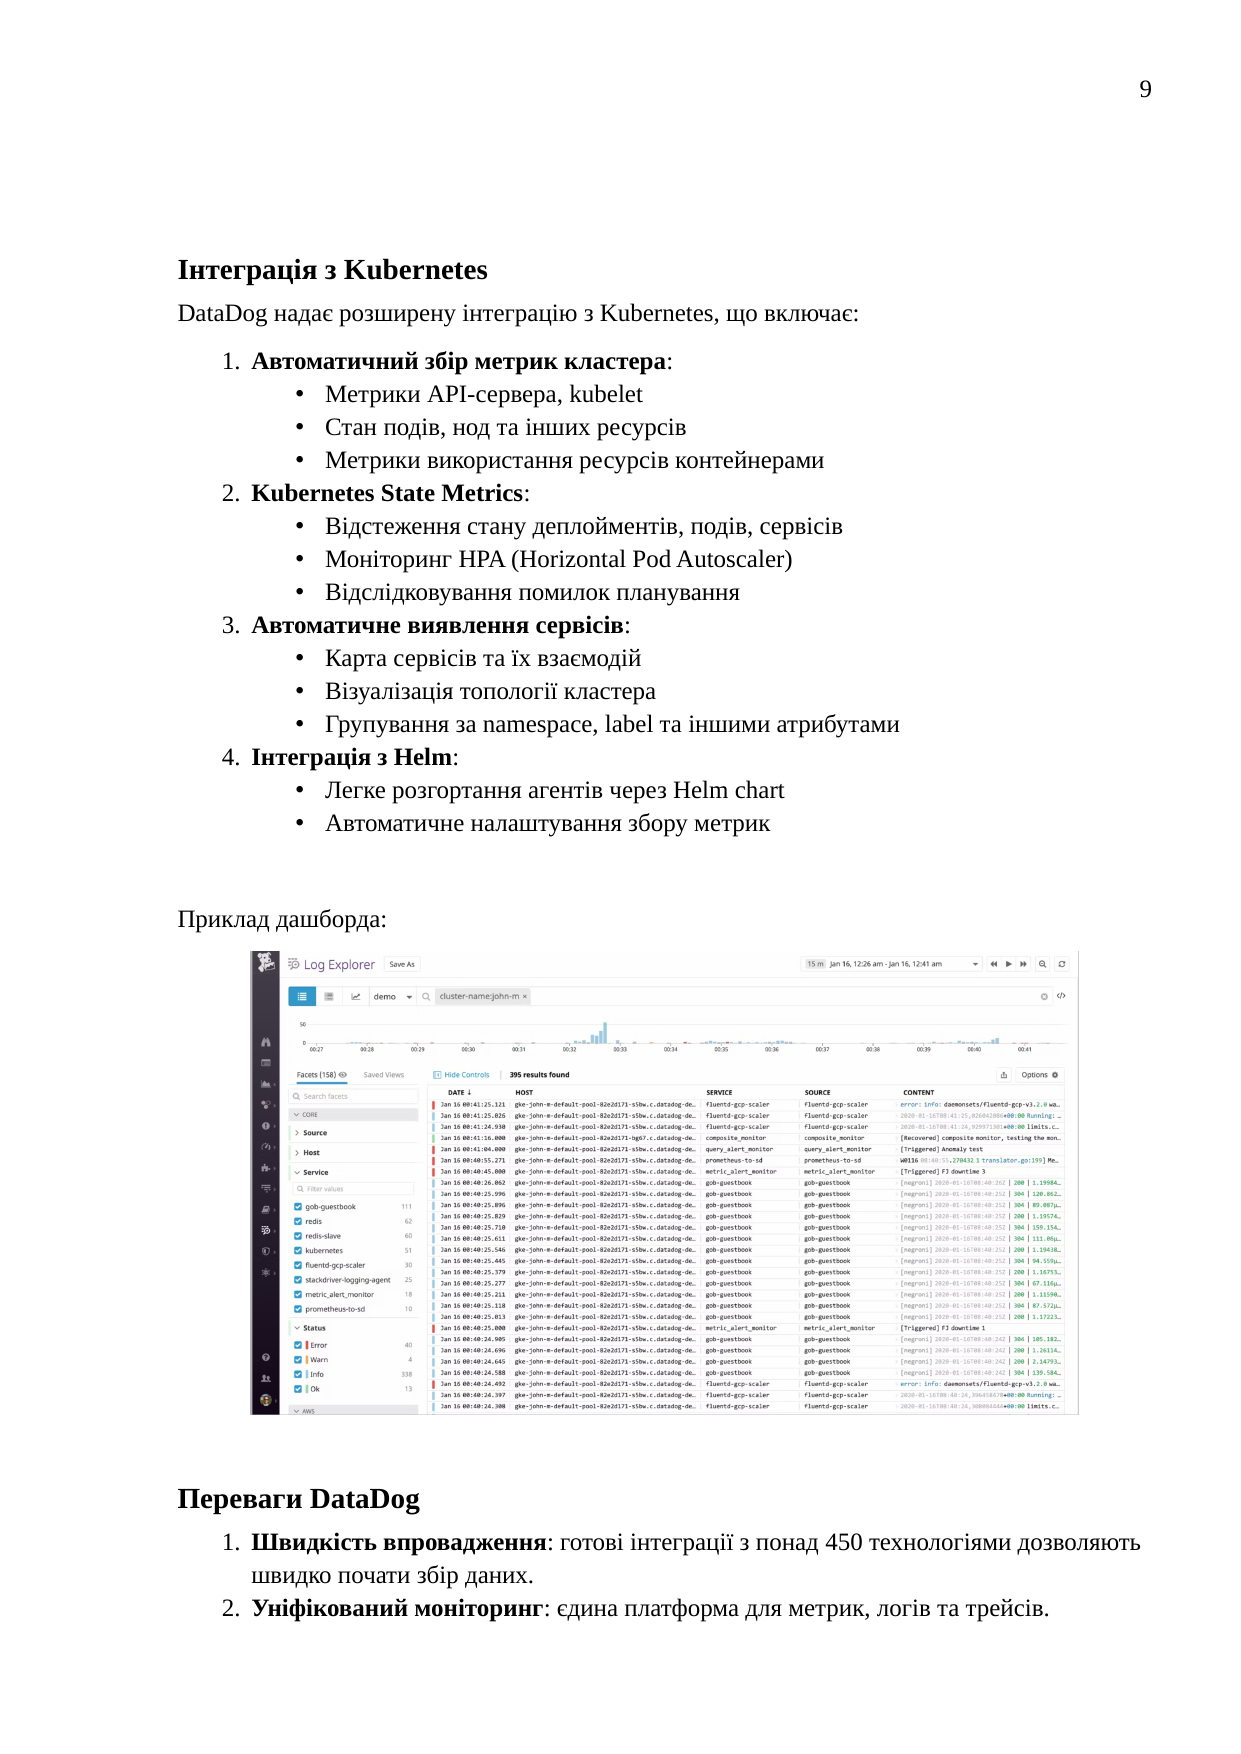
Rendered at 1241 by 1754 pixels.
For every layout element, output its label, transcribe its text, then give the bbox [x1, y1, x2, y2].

list Відслідковування помилок планування [295, 577, 1152, 606]
text Приклад дашборда: [177, 904, 1152, 932]
list Візуалізація топології кластера [295, 676, 1152, 705]
list Групування за namespace, label та іншими атрибутами [295, 709, 1152, 738]
subtitle Інтеграція з Kubernetes [177, 252, 1152, 286]
list Автоматичне налаштування збору метрик [295, 808, 1152, 837]
list Автоматичне виявлення сервісів: [222, 610, 1152, 639]
list Відстеження стану деплойментів, подів, сервісів [295, 511, 1152, 540]
text DataDog надає розширену інтеграцію з Kubernetes, що включає: [177, 298, 1152, 327]
list Інтеграція з Helm: [222, 742, 1152, 771]
picture [250, 951, 1079, 1415]
list Уніфікований моніторинг: єдина платформа для метрик, логів та трейсів. [222, 1593, 1152, 1622]
list Kubernetes State Metrics: [222, 478, 1152, 507]
list Метрики API-сервера, kubelet [295, 379, 1152, 408]
list Карта сервісів та їх взаємодій [295, 643, 1152, 672]
list Автоматичний збір метрик кластера: [222, 346, 1152, 375]
list Стан подів, нод та інших ресурсів [295, 412, 1152, 441]
list Метрики використання ресурсів контейнерами [295, 445, 1152, 474]
list Легке розгортання агентів через Helm chart [295, 775, 1152, 804]
list Моніторинг HPA (Horizontal Pod Autoscaler) [295, 544, 1152, 573]
list Швидкість впровадження: готові інтеграції з понад 450 технологіями дозволяють швидко почати збір даних. [222, 1527, 1152, 1589]
subtitle Переваги DataDog [177, 1481, 1152, 1515]
